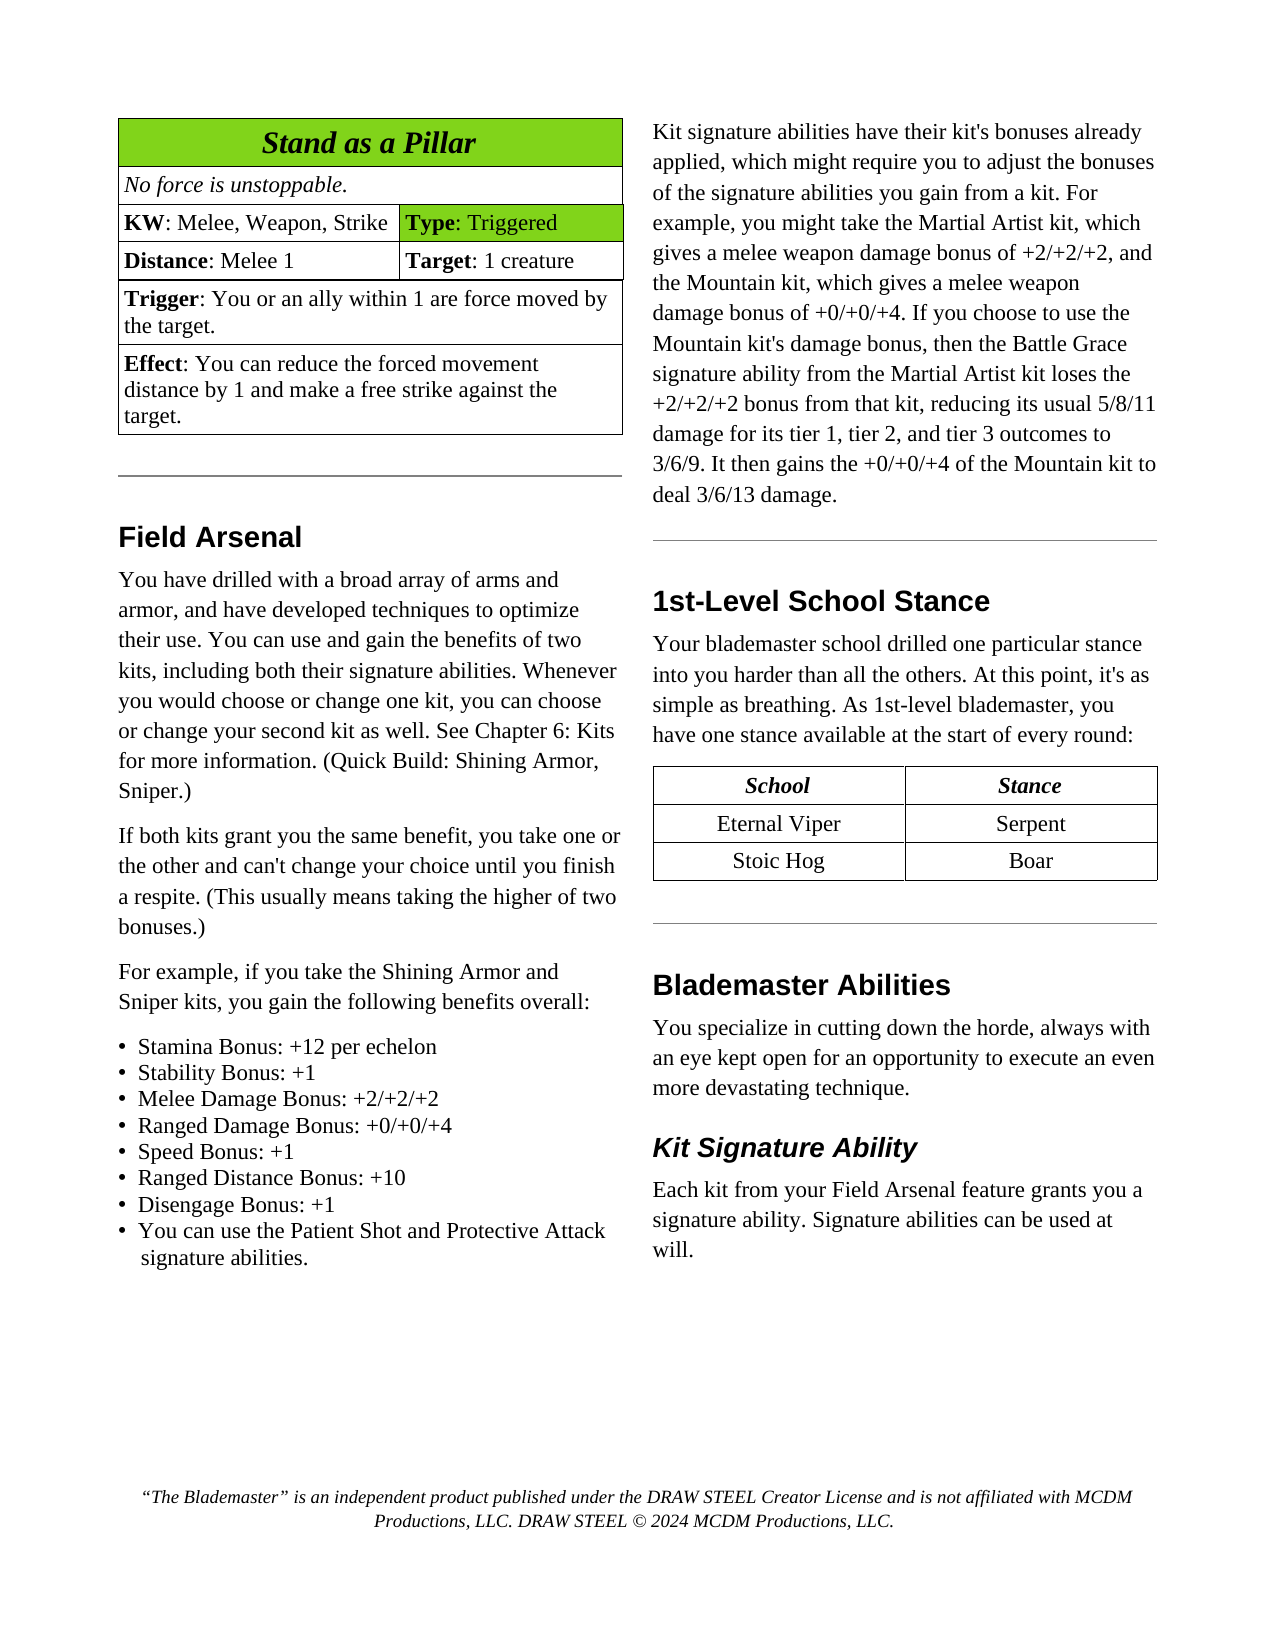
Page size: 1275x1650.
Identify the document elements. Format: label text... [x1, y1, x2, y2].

subtitle 1st-Level School Stance [652, 584, 1157, 618]
subtitle Blademaster Abilities [652, 967, 1157, 1001]
list Stability Bonus: +1 [118, 1059, 622, 1085]
table_header Type: Triggered [400, 205, 623, 241]
text Kit signature abilities have their kit's bonuses already applied, which might require you to adjust the bonuses of the signature abilities you gain from a kit. For example, you might take the Martial Artist kit, which gives a melee weapon damage bonus of +2/+2/+2, and the Mountain kit, which gives a melee weapon damage bonus of +0/+0/+4. If you choose to use the Mountain kit's damage bonus, then the Battle Grace signature ability from the Martial Artist kit loses the +2/+2/+2 bonus from that kit, reducing its usual 5/8/11 damage for its tier 1, tier 2, and tier 3 outcomes to 3/6/9. It then gains the +0/+0/+4 of the Mountain kit to deal 3/6/13 damage. [652, 118, 1157, 507]
table_header KW: Melee, Weapon, Strike [119, 205, 399, 241]
table_header School [654, 767, 904, 804]
text You specialize in cutting down the horde, always with an eye kept open for an opportunity to execute an even more devastating technique. [652, 1014, 1157, 1100]
list Melee Damage Bonus: +2/+2/+2 [118, 1085, 622, 1112]
subtitle Field Arsenal [118, 520, 622, 553]
text If both kits grant you the same benefit, you take one or the other and can't change your choice until you finish a respite. (This usually means taking the higher of two bonuses.) [118, 822, 622, 939]
list Speed Bonus: +1 [118, 1138, 622, 1164]
table_cell Target: 1 creature [400, 242, 623, 279]
table_cell Boar [906, 843, 1157, 880]
table_cell Stoic Hog [654, 843, 904, 880]
table_cell Effect: You can reduce the forced movement distance by 1 and make a free strike against the target. [119, 345, 622, 434]
table_header Stance [906, 767, 1157, 804]
table_cell Eternal Viper [654, 805, 904, 842]
list Ranged Damage Bonus: +0/+0/+4 [118, 1112, 622, 1138]
list Ranged Distance Bonus: +10 [118, 1164, 622, 1191]
table_cell Serpent [906, 805, 1157, 842]
table_header Trigger: You or an ally within 1 are force moved by the target. [119, 281, 622, 344]
table_cell Distance: Melee 1 [119, 242, 399, 279]
list Disengage Bonus: +1 [118, 1191, 622, 1217]
subtitle Kit Signature Ability [652, 1132, 1157, 1163]
text For example, if you take the Shining Armor and Sniper kits, you gain the following benefits overall: [118, 958, 622, 1014]
text You have drilled with a broad array of arms and armor, and have developed techniques to optimize their use. You can use and gain the benefits of two kits, including both their signature abilities. Whenever you would choose or change one kit, you can choose or change your second kit as well. See Chapter 6: Kits for more information. (Quick Build: Shining Armor, Sniper.) [118, 566, 622, 804]
table_header Stand as a Pillar [119, 119, 622, 166]
table_cell No force is unstoppable. [119, 167, 622, 204]
text Each kit from your Field Arsenal feature grants you a signature ability. Signature abilities can be used at will. [652, 1176, 1157, 1263]
text Your blademaster school drilled one particular stance into you harder than all the others. At this point, it's as simple as breathing. As 1st-level blademaster, you have one stance available at the start of every round: [652, 631, 1157, 747]
list You can use the Patient Shot and Protective Attack signature abilities. [118, 1217, 622, 1270]
list Stamina Bonus: +12 per echelon [118, 1033, 622, 1059]
